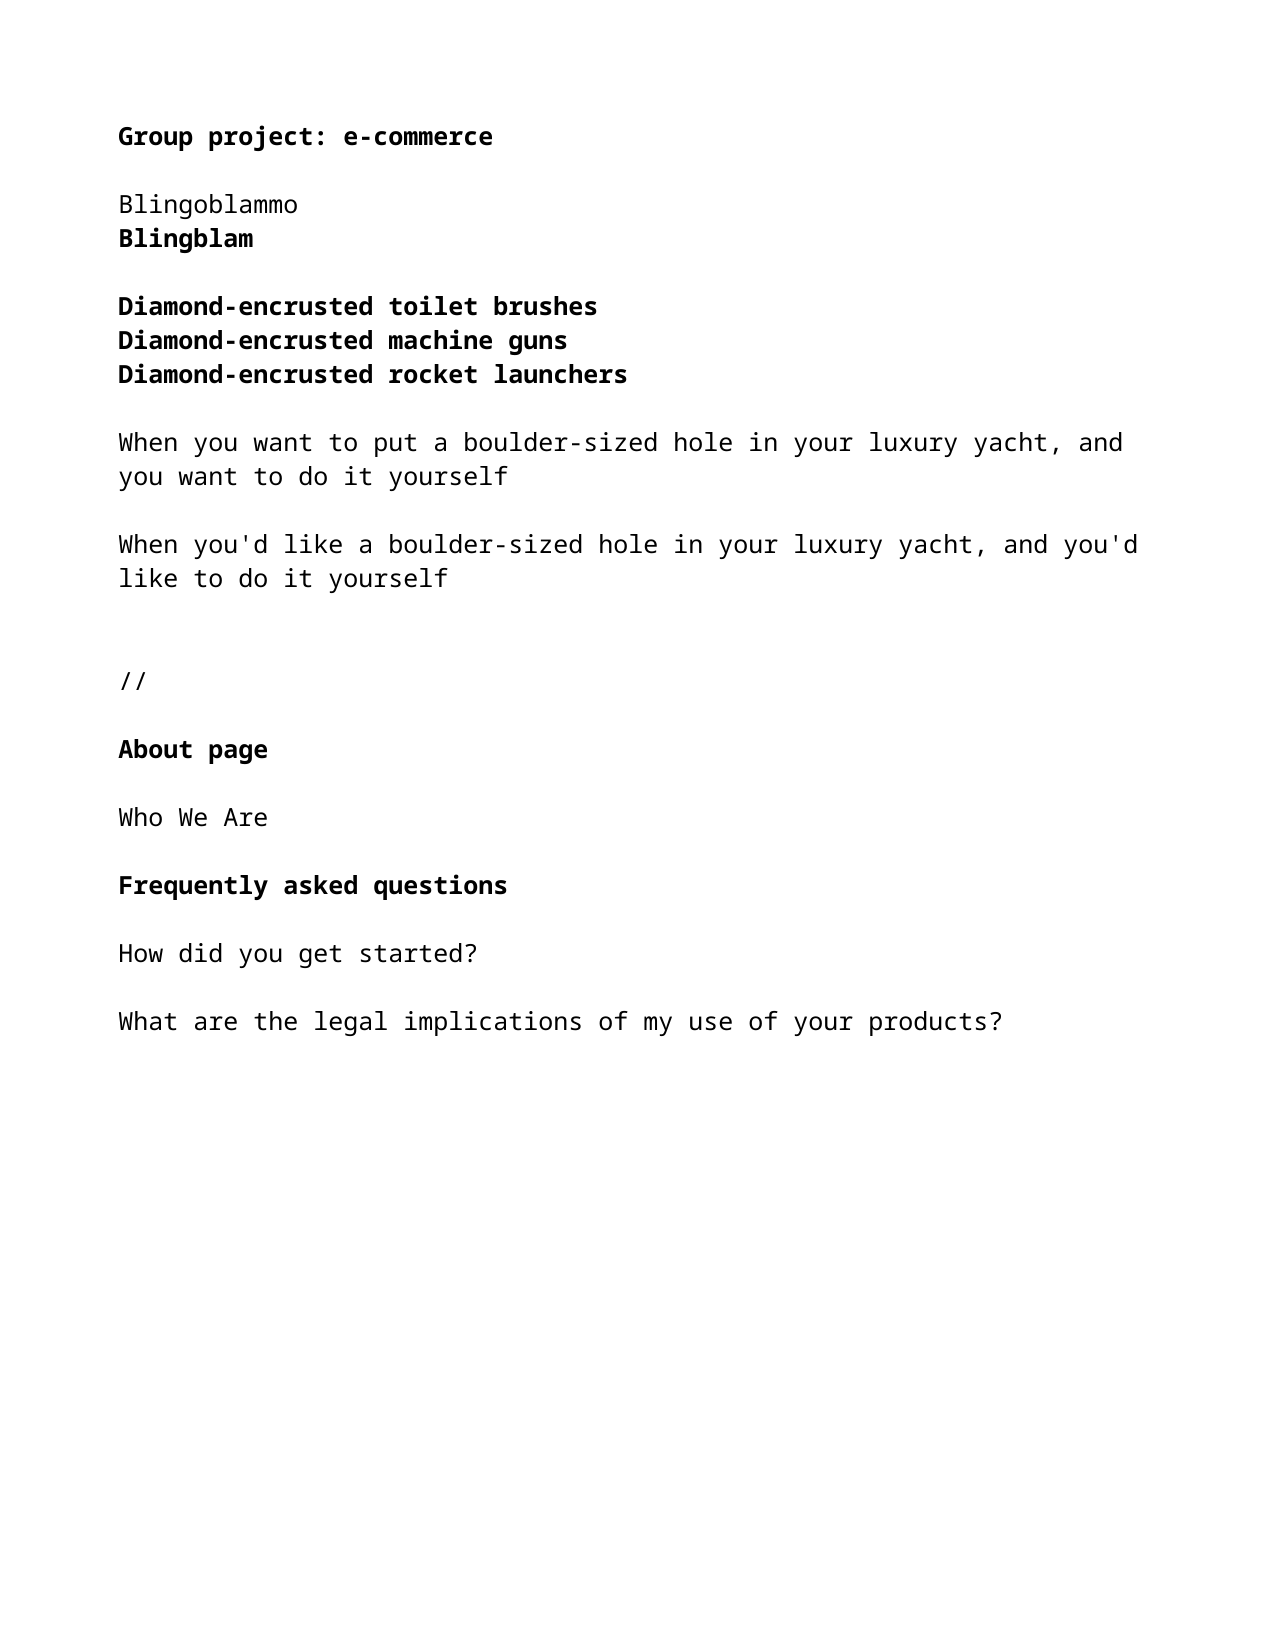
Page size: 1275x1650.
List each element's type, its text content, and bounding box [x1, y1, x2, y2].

text Diamond-encrusted toilet brushes [118, 288, 1157, 322]
text Diamond-encrusted rocket launchers [118, 357, 1157, 391]
text Blingblam [118, 220, 1157, 254]
text How did you get started? [118, 936, 1157, 970]
text When you'd like a boulder-sized hole in your luxury yacht, and you'd like to do it yourself [118, 527, 1157, 595]
text Diamond-encrusted machine guns [118, 322, 1157, 357]
text About page [118, 731, 1157, 765]
text Group project: e-commerce [118, 118, 1157, 152]
text // [118, 663, 1157, 697]
text Blingoblammo [118, 186, 1157, 220]
text When you want to put a boulder-sized hole in your luxury yacht, and you want to do it yourself [118, 425, 1157, 493]
text What are the legal implications of my use of your products? [118, 1004, 1157, 1038]
text Frequently asked questions [118, 867, 1157, 902]
text Who We Are [118, 799, 1157, 833]
